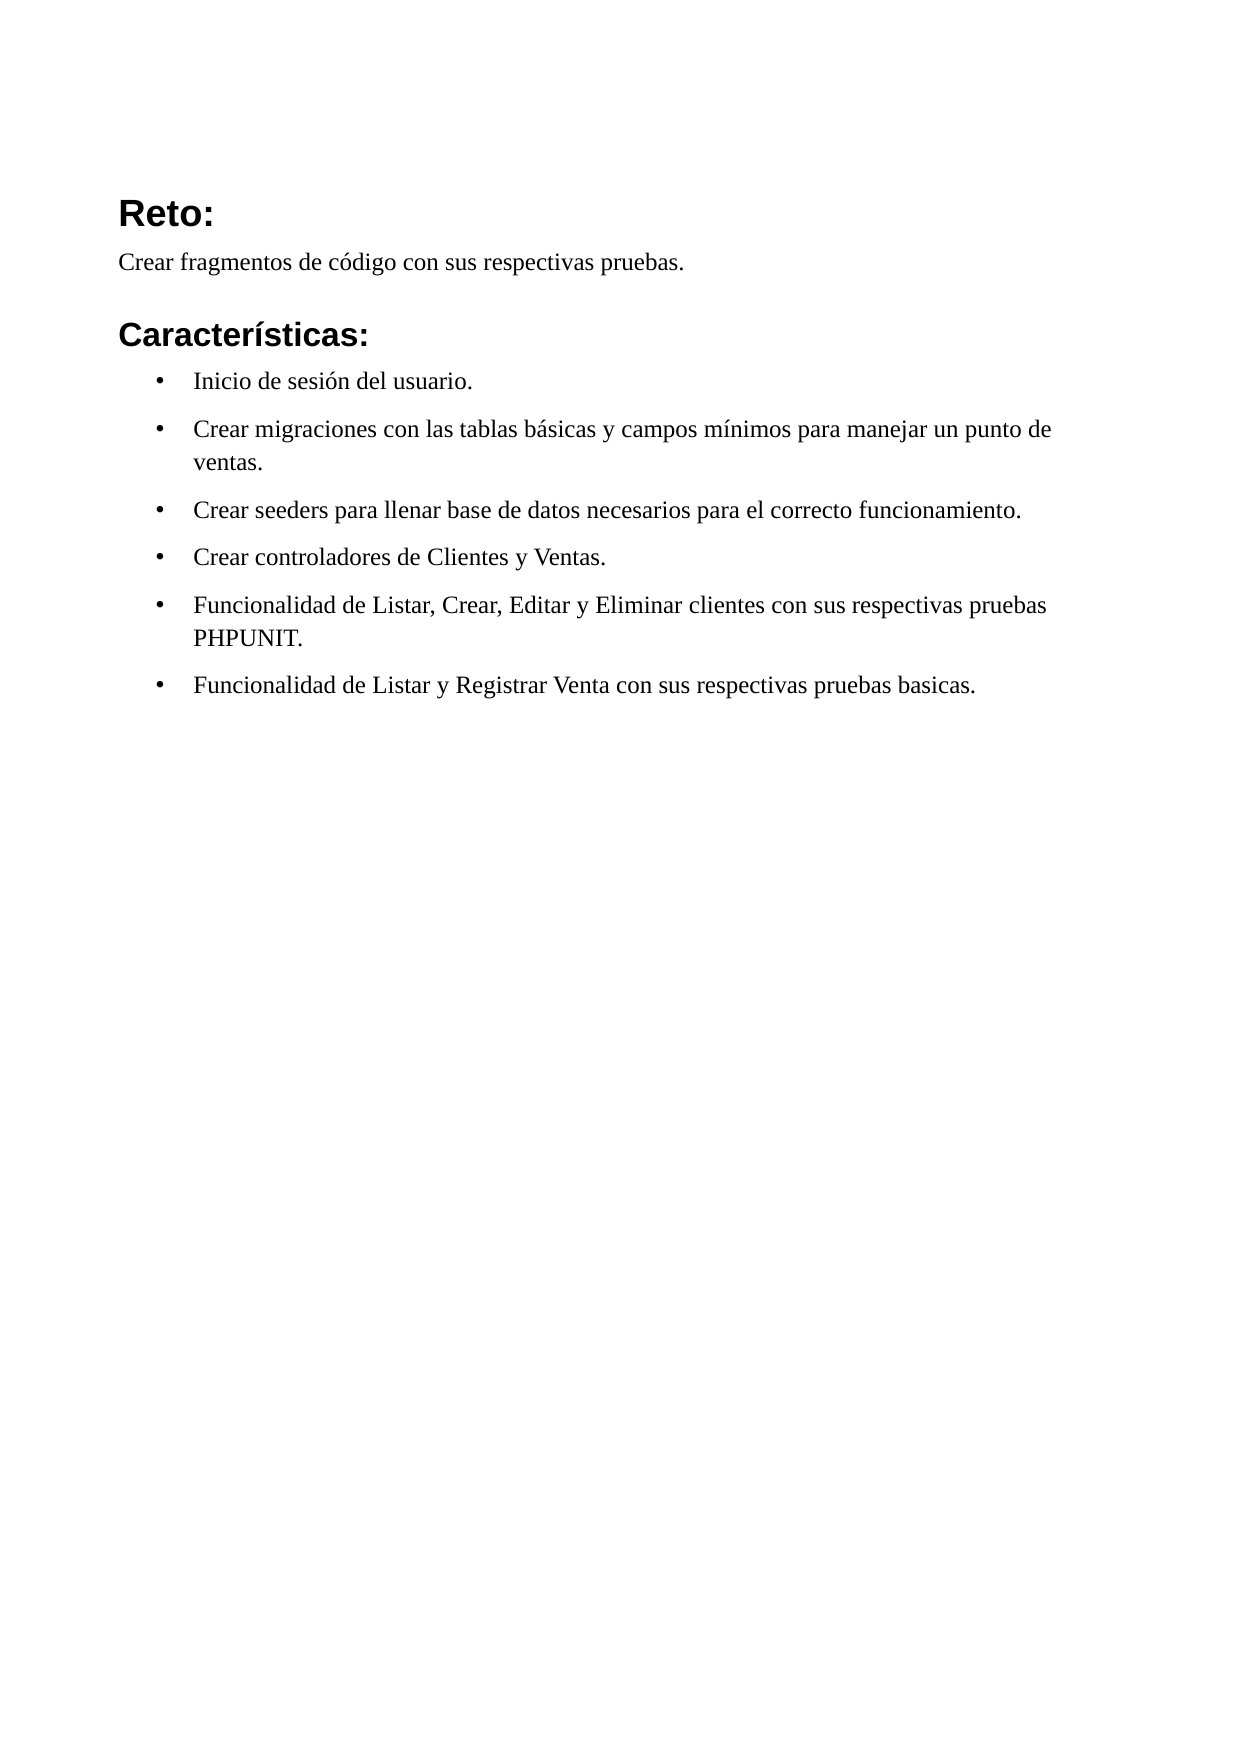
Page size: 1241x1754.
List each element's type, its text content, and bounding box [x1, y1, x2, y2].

list Funcionalidad de Listar y Registrar Venta con sus respectivas pruebas basicas. [156, 671, 1122, 699]
text Crear fragmentos de código con sus respectivas pruebas. [118, 247, 1122, 276]
subtitle Reto: [118, 191, 1122, 234]
list Inicio de sesión del usuario. [156, 366, 1122, 395]
list Funcionalidad de Listar, Crear, Editar y Eliminar clientes con sus respectivas pruebas PHPUNIT. [156, 590, 1122, 652]
list Crear seeders para llenar base de datos necesarios para el correcto funcionamiento. [156, 495, 1122, 523]
subtitle Características: [118, 315, 1122, 354]
list Crear migraciones con las tablas básicas y campos mínimos para manejar un punto de ventas. [156, 414, 1122, 476]
list Crear controladores de Clientes y Ventas. [156, 542, 1122, 571]
